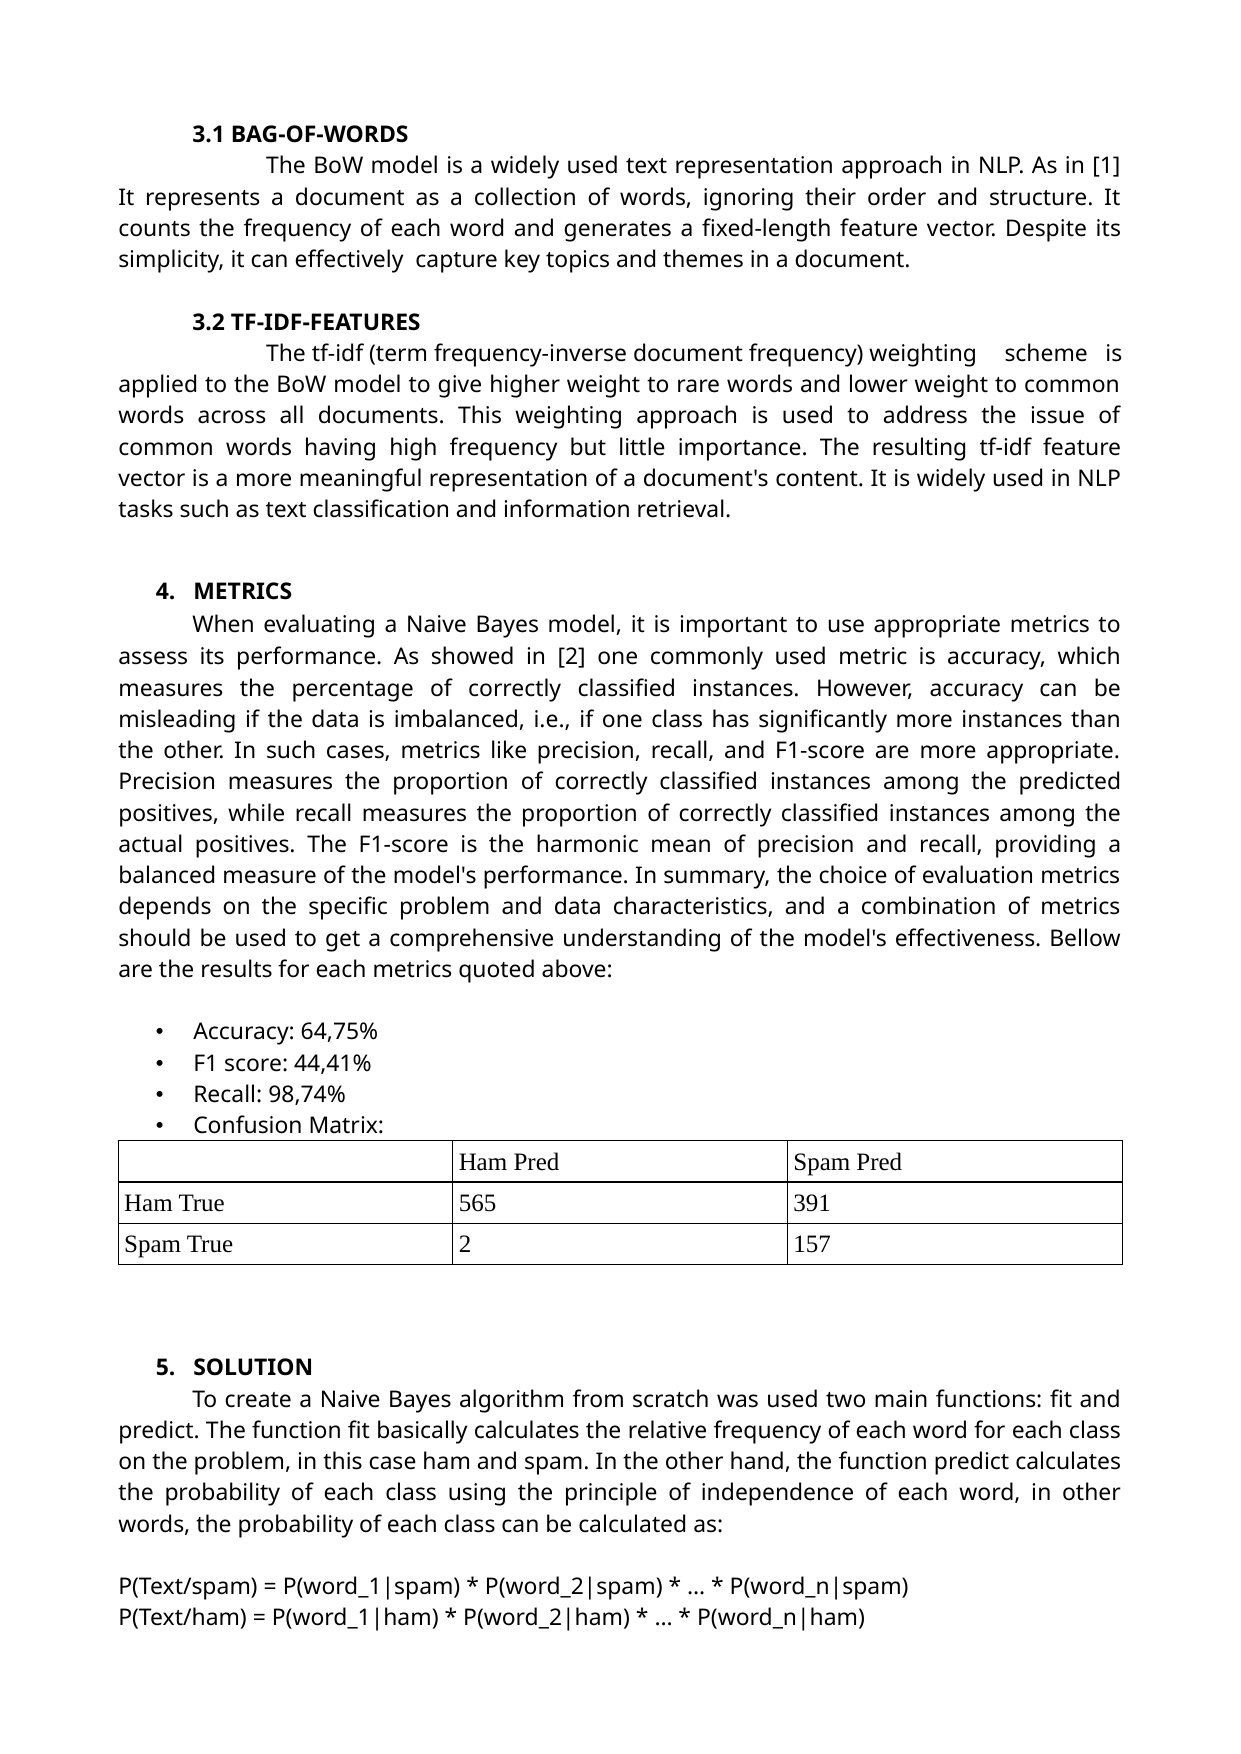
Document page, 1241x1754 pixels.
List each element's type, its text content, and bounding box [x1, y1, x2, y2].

text 3.1 BAG-OF-WORDS [118, 118, 1122, 149]
list F1 score: 44,41% [156, 1046, 1122, 1078]
table_header [119, 1141, 452, 1181]
list Confusion Matrix: [156, 1109, 1122, 1140]
text 3.2 TF-IDF-FEATURES [118, 306, 1122, 337]
table_cell Spam True [119, 1224, 452, 1264]
text P(Text/spam) = P(word_1|spam) * P(word_2|spam) * … * P(word_n|spam) [118, 1570, 1122, 1601]
text The tf-idf (term frequency-inverse document frequency) weighting scheme is applied to the BoW model to give higher weight to rare words and lower weight to common words across all documents. This weighting approach is used to address the issue of common words having high frequency but little importance. The resulting tf-idf feature vector is a more meaningful representation of a document's content. It is widely used in NLP tasks such as text classification and information retrieval. [118, 337, 1122, 524]
table_header Ham Pred [453, 1141, 787, 1181]
text P(Text/ham) = P(word_1|ham) * P(word_2|ham) * … * P(word_n|ham) [118, 1601, 1122, 1632]
table_cell Ham True [119, 1183, 452, 1223]
table_cell 157 [788, 1224, 1122, 1264]
text To create a Naive Bayes algorithm from scratch was used two main functions: fit and predict. The function fit basically calculates the relative frequency of each word for each class on the problem, in this case ham and spam. In the other hand, the function predict calculates the probability of each class using the principle of independence of each word, in other words, the probability of each class can be calculated as: [118, 1382, 1122, 1539]
table_cell 391 [788, 1183, 1122, 1223]
list METRICS [156, 575, 1122, 606]
table_cell 2 [453, 1224, 787, 1264]
table_cell 565 [453, 1183, 787, 1223]
text When evaluating a Naive Bayes model, it is important to use appropriate metrics to assess its performance. As showed in [2] one commonly used metric is accuracy, which measures the percentage of correctly classified instances. However, accuracy can be misleading if the data is imbalanced, i.e., if one class has significantly more instances than the other. In such cases, metrics like precision, recall, and F1-score are more appropriate. Precision measures the proportion of correctly classified instances among the predicted positives, while recall measures the proportion of correctly classified instances among the actual positives. The F1-score is the harmonic mean of precision and recall, providing a balanced measure of the model's performance. In summary, the choice of evaluation metrics depends on the specific problem and data characteristics, and a combination of metrics should be used to get a comprehensive understanding of the model's effectiveness. Bellow are the results for each metrics quoted above: [118, 606, 1122, 984]
list Accuracy: 64,75% [156, 1015, 1122, 1046]
text The BoW model is a widely used text representation approach in NLP. As in [1] It represents a document as a collection of words, ignoring their order and structure. It counts the frequency of each word and generates a fixed-length feature vector. Despite its simplicity, it can effectively capture key topics and themes in a document. [118, 149, 1122, 274]
table_header Spam Pred [788, 1141, 1122, 1181]
list SOLUTION [156, 1351, 1122, 1382]
list Recall: 98,74% [156, 1078, 1122, 1109]
